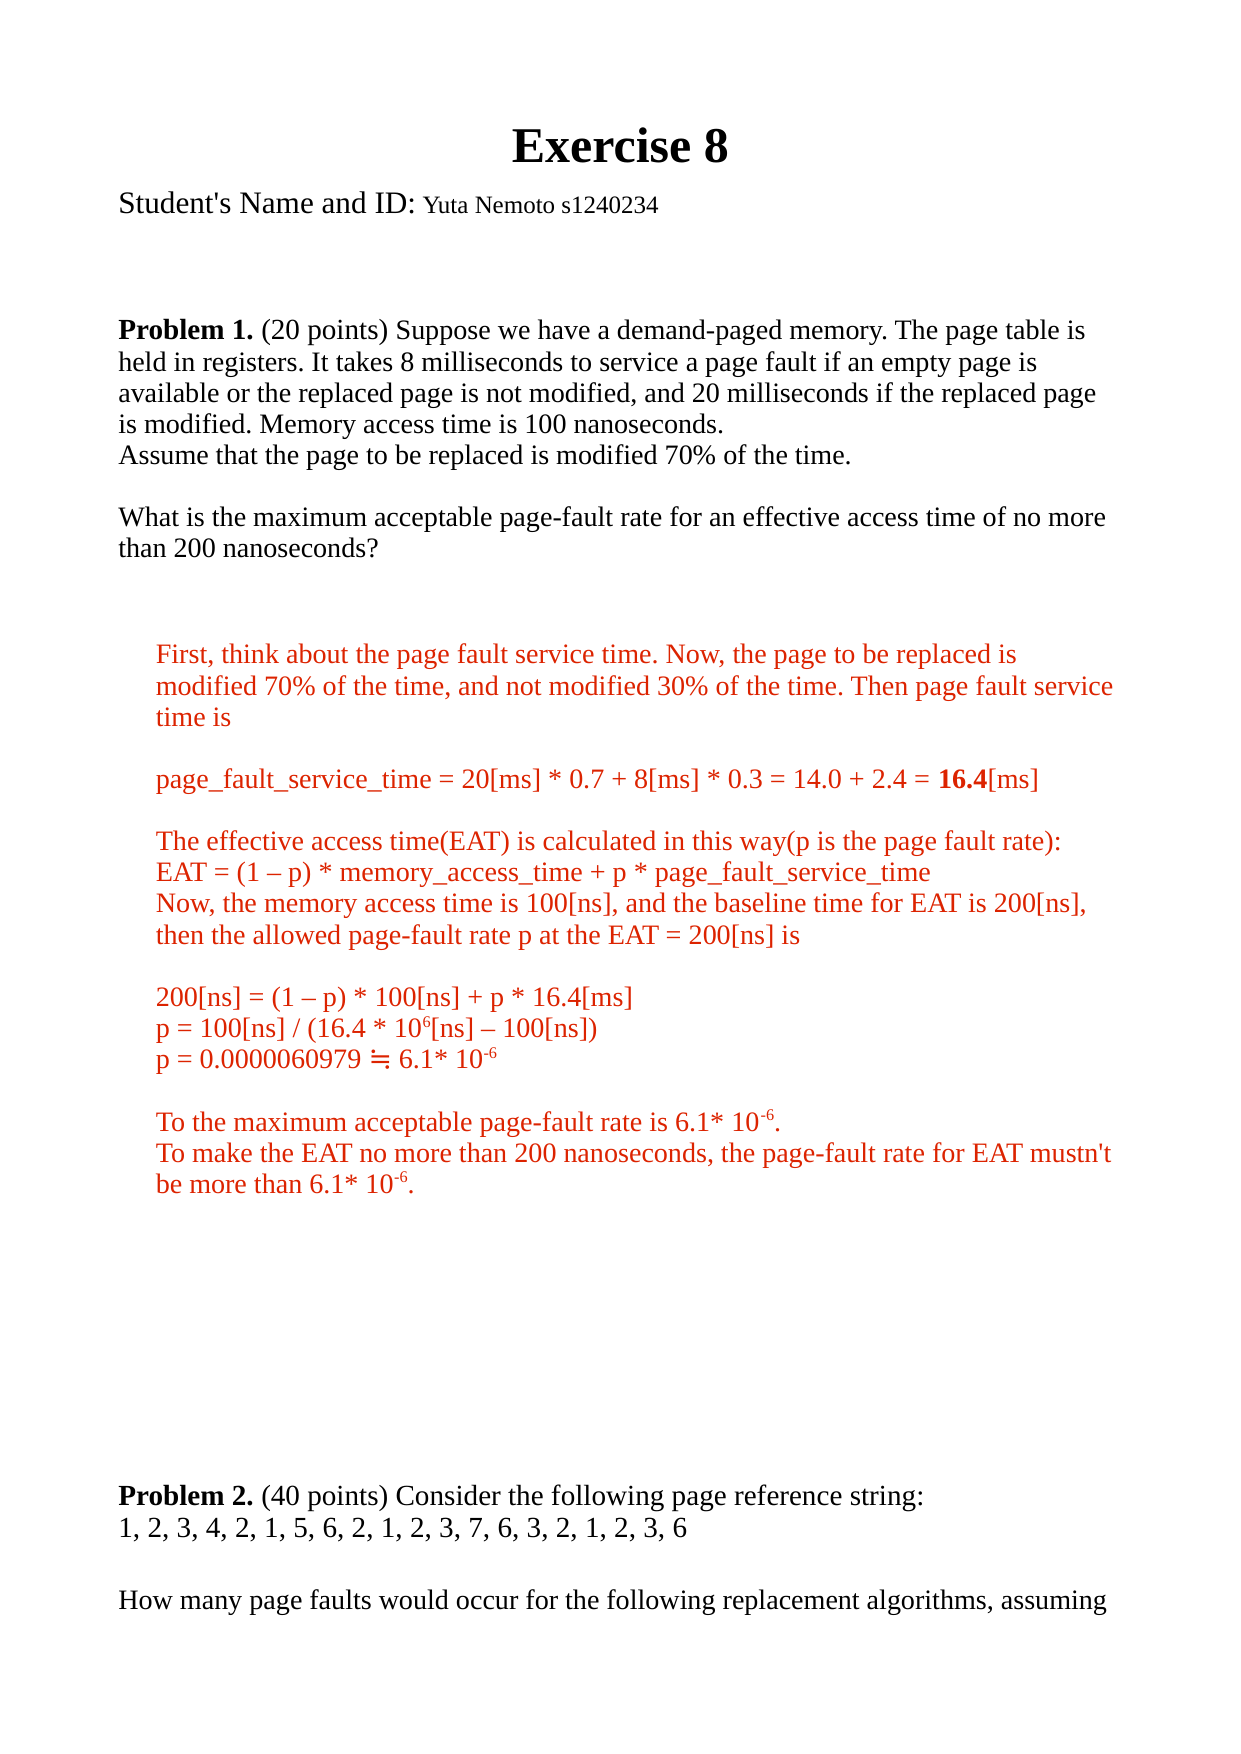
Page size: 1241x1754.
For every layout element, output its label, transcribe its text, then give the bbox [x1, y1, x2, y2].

text Student's Name and ID: Yuta Nemoto s1240234 [118, 186, 1122, 221]
text EAT = (1 – p) * memory_access_time + p * page_fault_service_time [156, 857, 1122, 888]
text To the maximum acceptable page-fault rate is 6.1* 10-6. [156, 1106, 1122, 1137]
text First, think about the page fault service time. Now, the page to be replaced is modified 70% of the time, and not modified 30% of the time. Then page fault service time is [156, 639, 1122, 732]
text The effective access time(EAT) is calculated in this way(p is the page fault rate): [156, 826, 1122, 857]
text Now, the memory access time is 100[ns], and the baseline time for EAT is 200[ns], then the allowed page-fault rate p at the EAT = 200[ns] is [156, 888, 1122, 950]
text To make the EAT no more than 200 nanoseconds, the page-fault rate for EAT mustn't be more than 6.1* 10-6. [156, 1137, 1122, 1199]
text How many page faults would occur for the following replacement algorithms, assuming [118, 1557, 1122, 1616]
text p = 0.0000060979 ≒ 6.1* 10-6 [156, 1043, 1122, 1075]
text Problem 2. (40 points) Consider the following page reference string: 1, 2, 3, 4, 2, 1, 5, 6, 2, 1, 2, 3, 7, 6, 3, 2, 1, 2, 3, 6 [118, 1479, 1122, 1544]
text p = 100[ns] / (16.4 * 106[ns] – 100[ns]) [156, 1012, 1122, 1043]
text Exercise 8 [118, 118, 1122, 173]
text Problem 1. (20 points) Suppose we have a demand-paged memory. The page table is held in registers. It takes 8 milliseconds to service a page fault if an empty page is available or the replaced page is not modified, and 20 milliseconds if the replaced page is modified. Memory access time is 100 nanoseconds. Assume that the page to be replaced is modified 70% of the time. What is the maximum acceptable page-fault rate for an effective access time of no more than 200 nanoseconds? [118, 313, 1122, 564]
text 200[ns] = (1 – p) * 100[ns] + p * 16.4[ms] [156, 981, 1122, 1012]
text page_fault_service_time = 20[ms] * 0.7 + 8[ms] * 0.3 = 14.0 + 2.4 = 16.4[ms] [156, 763, 1122, 794]
